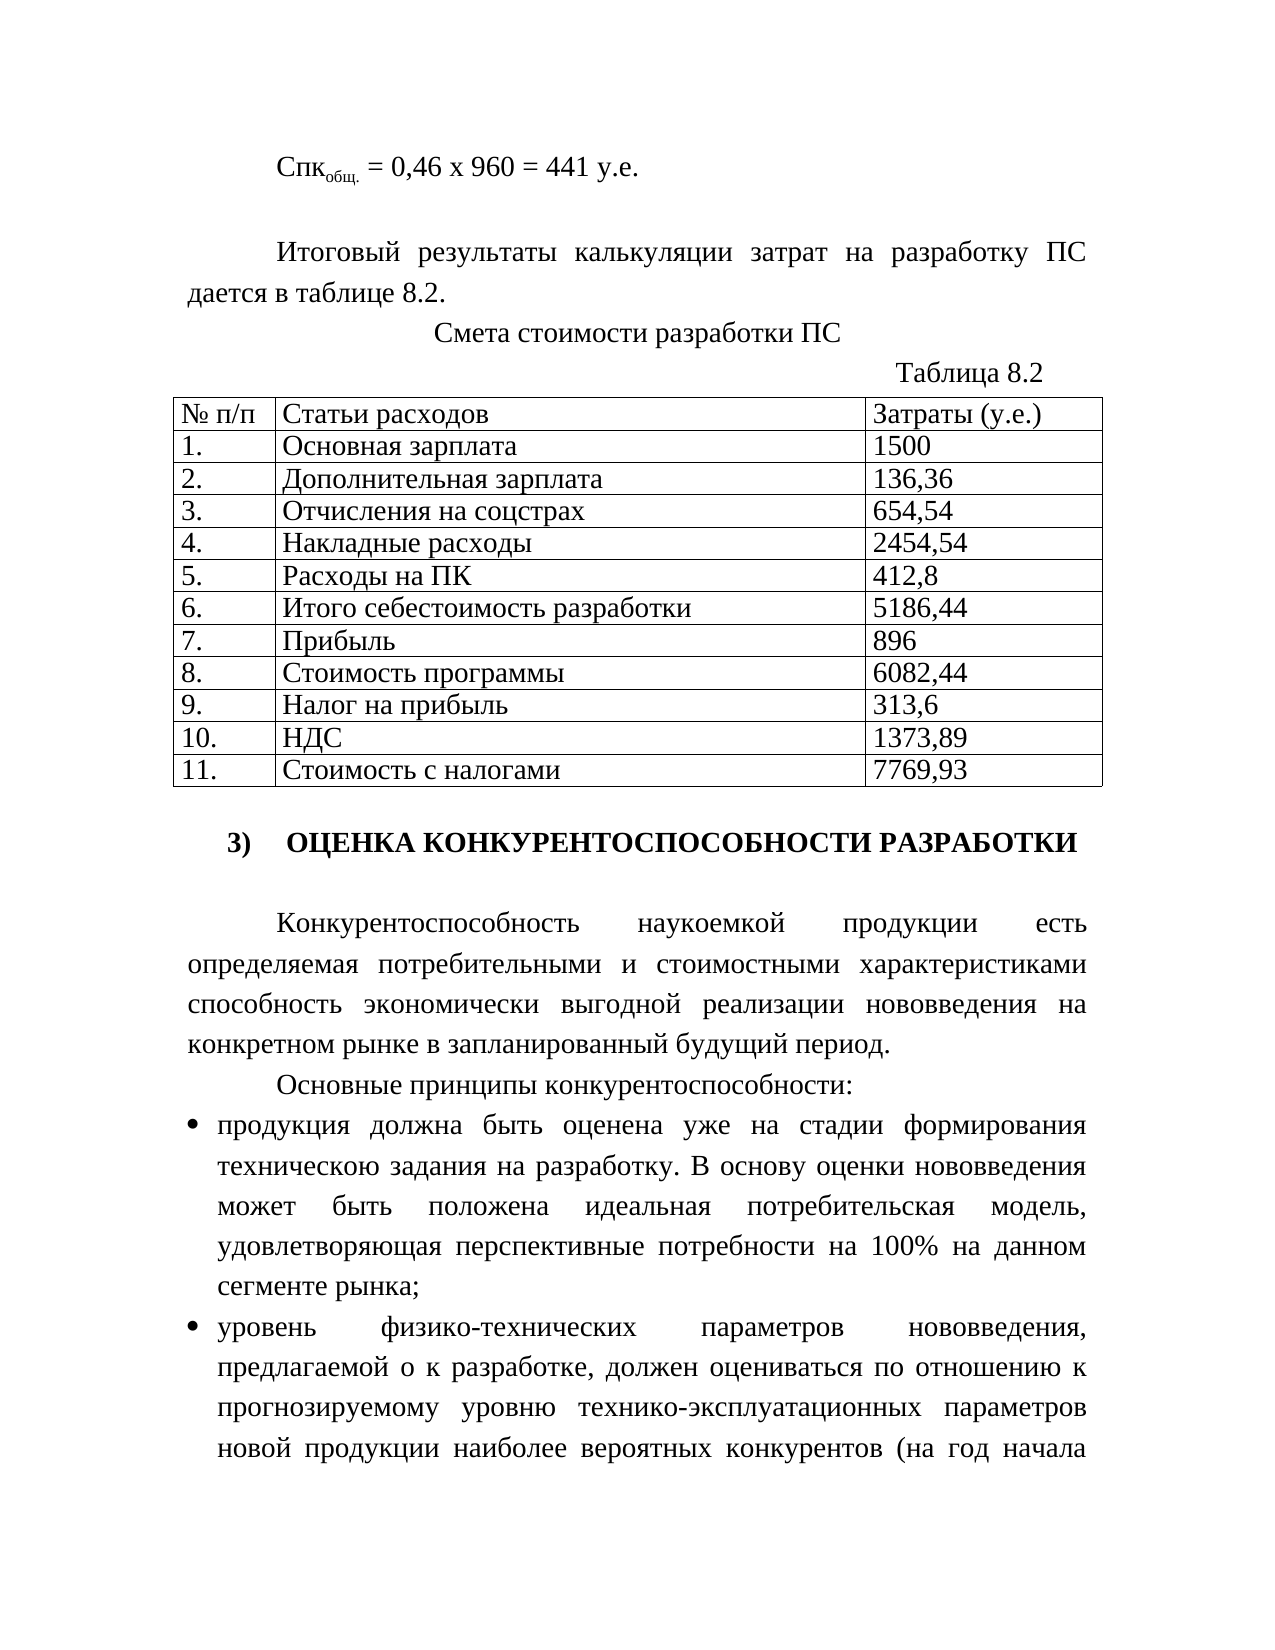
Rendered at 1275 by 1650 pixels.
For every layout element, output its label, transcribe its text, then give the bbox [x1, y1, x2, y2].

table_cell 4. [174, 528, 275, 559]
table_cell 412,8 [866, 560, 1102, 591]
text Итоговый результаты калькуляции затрат на разработку ПС дается в таблице 8.2. [187, 236, 1087, 308]
table_cell 6082,44 [866, 657, 1102, 689]
table_header Статьи расходов [276, 398, 865, 429]
table_cell Итого себестоимость разработки [276, 592, 865, 624]
table_cell 6. [174, 592, 275, 624]
table_cell 7769,93 [866, 755, 1102, 786]
text Смета стоимости разработки ПС [187, 316, 1087, 349]
table_cell 9. [174, 690, 275, 721]
table_cell Дополнительная зарплата [276, 463, 865, 494]
table_cell Прибыль [276, 625, 865, 656]
table_cell 3. [174, 495, 275, 527]
table_cell Стоимость программы [276, 657, 865, 689]
table_cell Основная зарплата [276, 431, 865, 462]
list уровень физико-технических параметров нововведения, предлагаемой о к разработке, должен оцениваться по отношению к прогнозируемому уровню технико-эксплуатационных параметров новой продукции наиболее вероятных конкурентов (на год начала [188, 1310, 1087, 1463]
table_cell 654,54 [866, 495, 1102, 527]
table_cell 1373,89 [866, 722, 1102, 753]
text Конкурентоспособность наукоемкой продукции есть определяемая потребительными и стоимостными характеристиками способность экономически выгодной реализации нововведения на конкретном рынке в запланированный будущий период. [187, 907, 1087, 1060]
table_cell Стоимость с налогами [276, 755, 865, 786]
table_cell 2. [174, 463, 275, 494]
text Спкобщ. = 0,46 х 960 = 441 у.е. [187, 150, 1087, 186]
table_cell 10. [174, 722, 275, 753]
table_cell 8. [174, 657, 275, 689]
text Таблица 8.2 [187, 357, 1043, 389]
table_cell 136,36 [866, 463, 1102, 494]
table_cell НДС [276, 722, 865, 753]
table_header Затраты (у.е.) [866, 398, 1102, 429]
table_cell 7. [174, 625, 275, 656]
table_cell 5186,44 [866, 592, 1102, 624]
table_cell 5. [174, 560, 275, 591]
table_cell 1. [174, 431, 275, 462]
table_cell 11. [174, 755, 275, 786]
table_cell 2454,54 [866, 528, 1102, 559]
table_cell Налог на прибыль [276, 690, 865, 721]
table_cell Расходы на ПК [276, 560, 865, 591]
table_cell 1500 [866, 431, 1102, 462]
table_header № п/п [174, 398, 275, 429]
text Основные принципы конкурентоспособности: [187, 1068, 1087, 1100]
table_cell Отчисления на соцстрах [276, 495, 865, 527]
list продукция должна быть оценена уже на стадии формирования техническою задания на разработку. В основу оценки нововведения может быть положена идеальная потребительская модель, удовлетворяющая перспективные потребности на 100% на данном сегменте рынка; [188, 1108, 1087, 1302]
table_cell 313,6 [866, 690, 1102, 721]
table_cell 896 [866, 625, 1102, 656]
subtitle ОЦЕНКА КОНКУРЕНТОСПОСОБНОСТИ РАЗРАБОТКИ [217, 826, 1087, 858]
table_cell Накладные расходы [276, 528, 865, 559]
